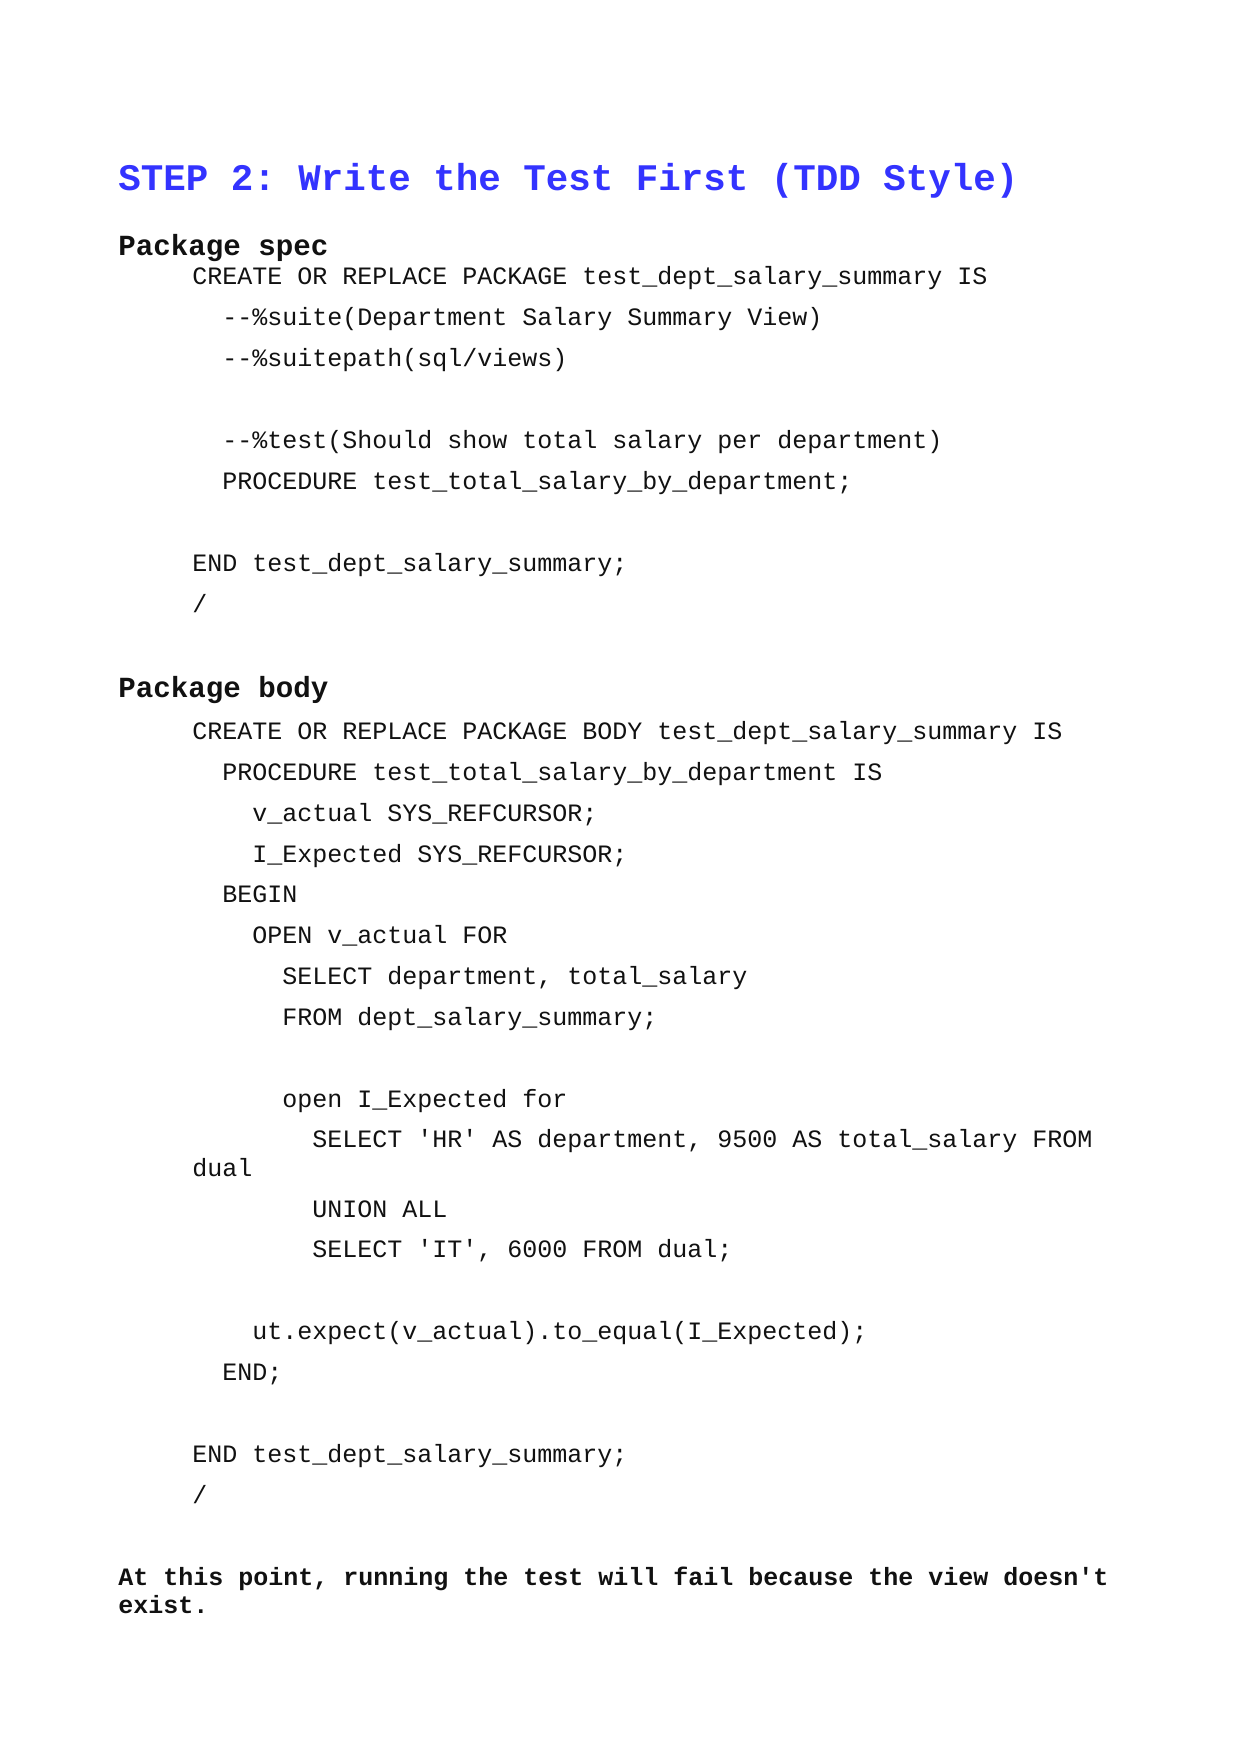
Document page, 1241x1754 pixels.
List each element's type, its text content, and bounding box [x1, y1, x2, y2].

text SELECT 'HR' AS department, 9500 AS total_salary FROM dual [192, 1127, 1122, 1184]
text END test_dept_salary_summary; [192, 1442, 1122, 1470]
text OPEN v_actual FOR [192, 923, 1122, 951]
text FROM dept_salary_summary; [192, 1004, 1122, 1033]
text SELECT department, total_salary [192, 964, 1122, 992]
text STEP 2: Write the Test First (TDD Style) [118, 159, 1122, 202]
text PROCEDURE test_total_salary_by_department IS [192, 759, 1122, 788]
text Package body [118, 673, 1122, 706]
text --%suitepath(sql/views) [192, 345, 1122, 374]
text ut.expect(v_actual).to_equal(I_Expected); [192, 1319, 1122, 1347]
text BEGIN [192, 882, 1122, 910]
text open I_Expected for [192, 1086, 1122, 1114]
text --%suite(Department Salary Summary View) [192, 304, 1122, 333]
text / [192, 591, 1122, 619]
text --%test(Should show total salary per department) [192, 427, 1122, 456]
text CREATE OR REPLACE PACKAGE test_dept_salary_summary IS [192, 264, 1122, 292]
text I_Expected SYS_REFCURSOR; [192, 841, 1122, 869]
text END test_dept_salary_summary; [192, 550, 1122, 579]
text PROCEDURE test_total_salary_by_department; [192, 468, 1122, 497]
text / [192, 1482, 1122, 1511]
text Package spec [118, 231, 1122, 264]
text CREATE OR REPLACE PACKAGE BODY test_dept_salary_summary IS [192, 719, 1122, 747]
text SELECT 'IT', 6000 FROM dual; [192, 1237, 1122, 1265]
text v_actual SYS_REFCURSOR; [192, 800, 1122, 829]
text At this point, running the test will fail because the view doesn't exist. [118, 1564, 1122, 1621]
text UNION ALL [192, 1196, 1122, 1224]
text END; [192, 1359, 1122, 1388]
